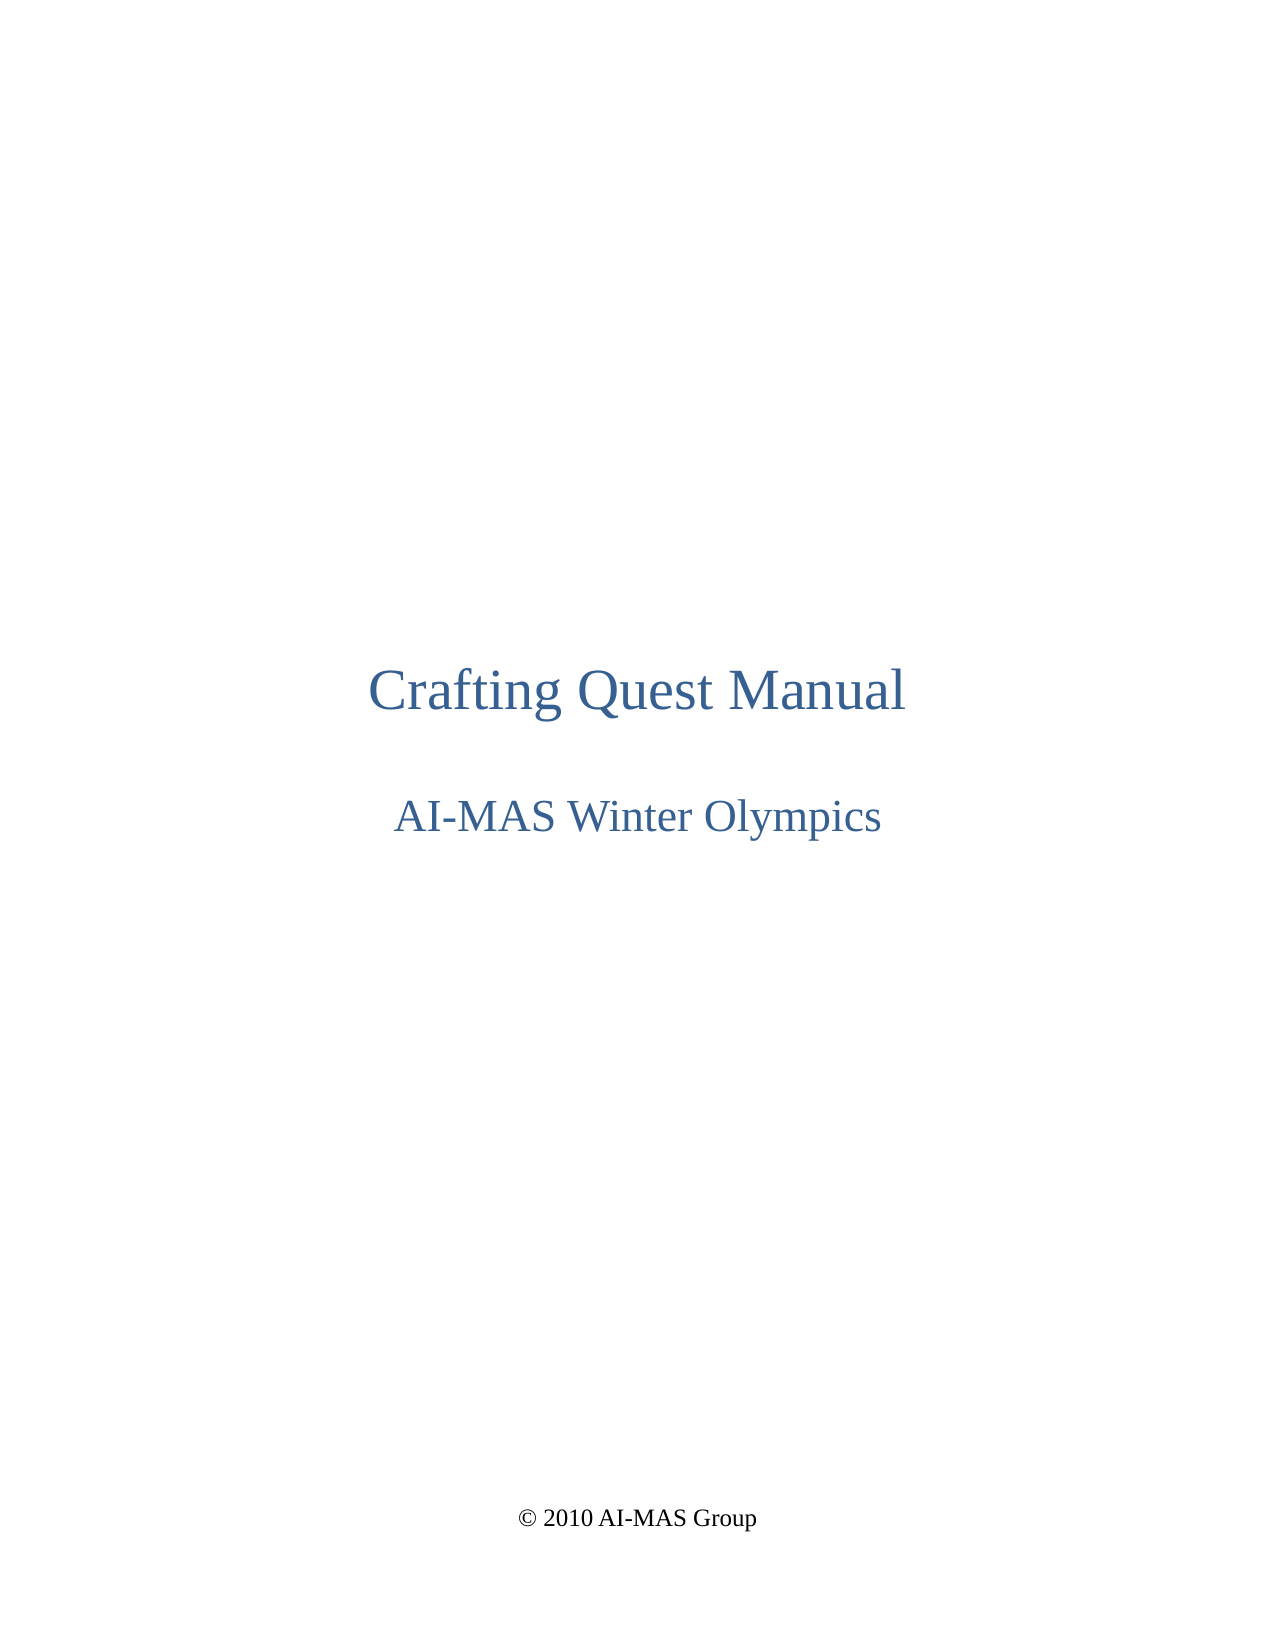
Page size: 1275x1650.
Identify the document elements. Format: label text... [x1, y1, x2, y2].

text Crafting Quest Manual [118, 655, 1157, 722]
text AI-MAS Winter Olympics [118, 789, 1157, 842]
